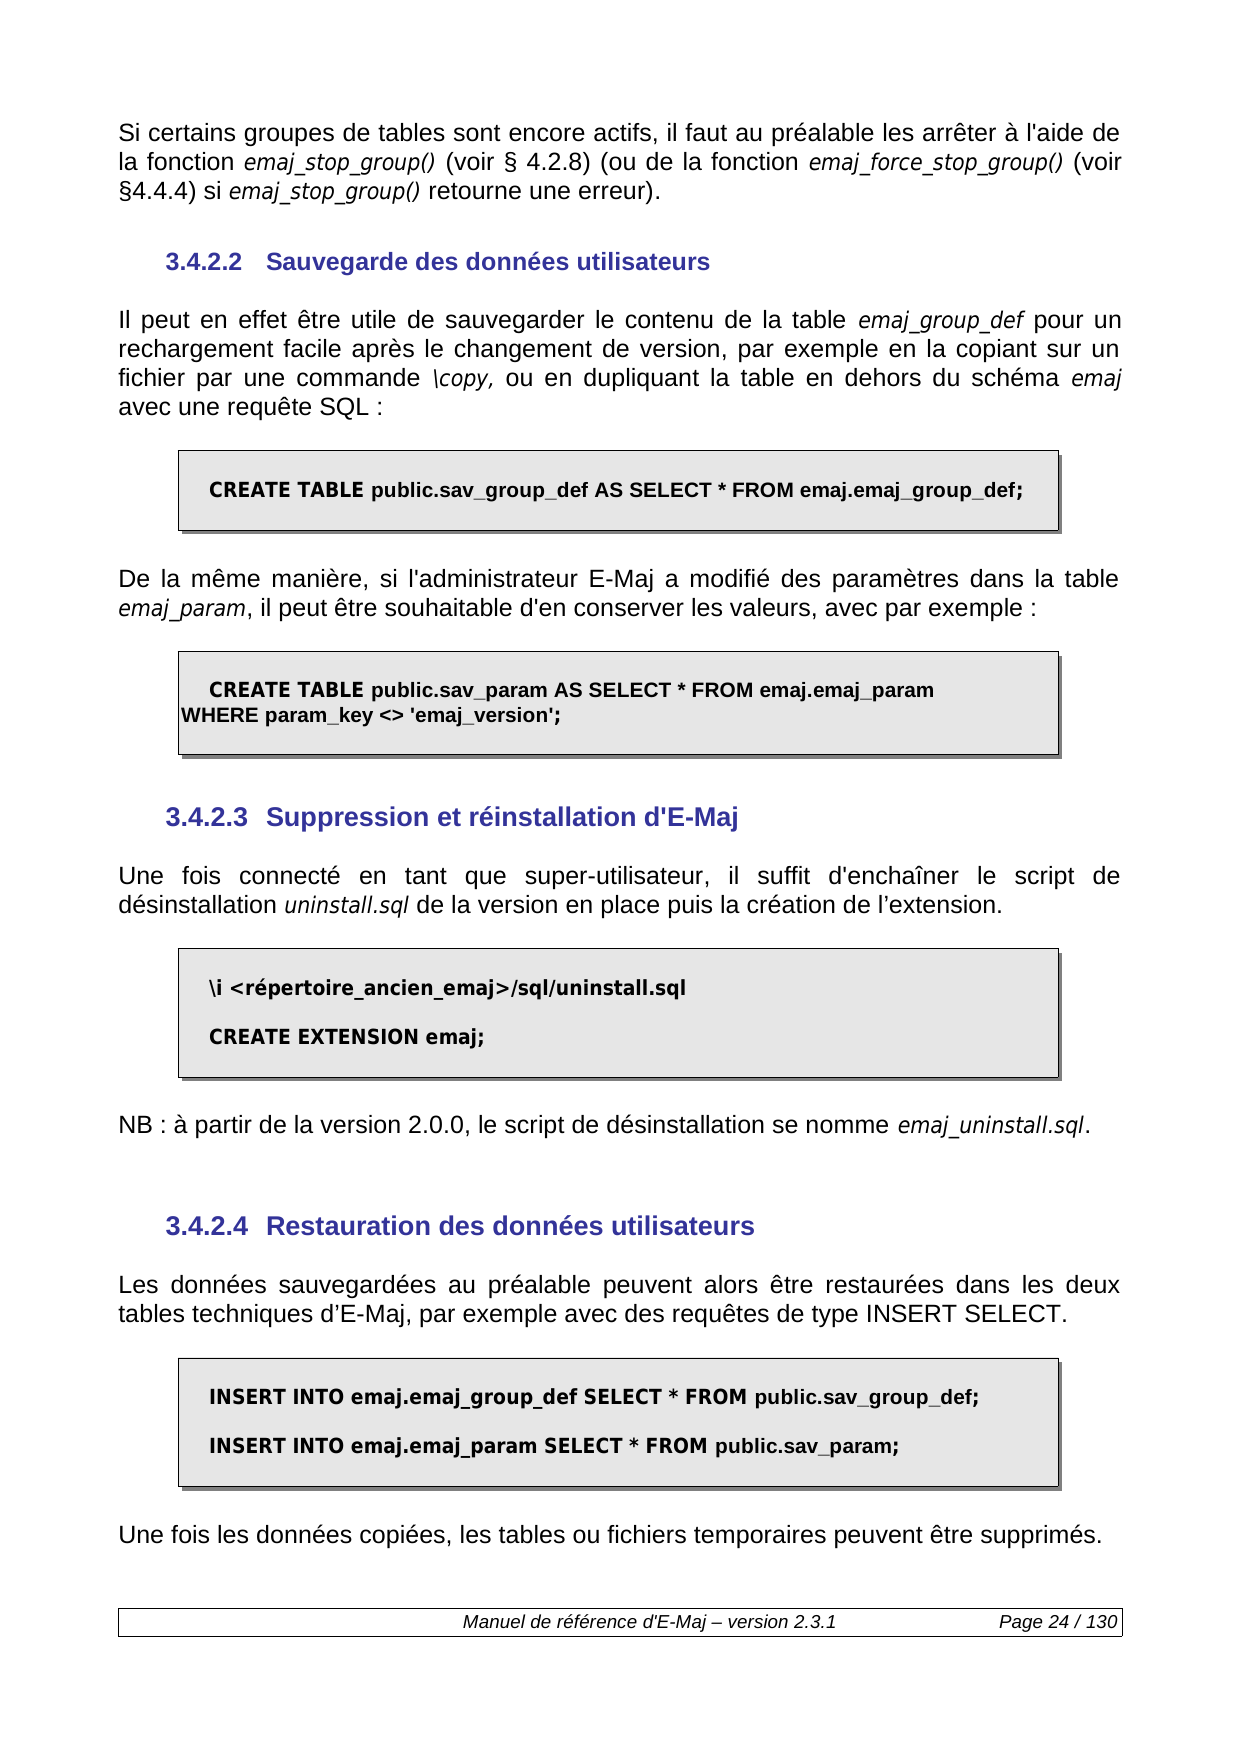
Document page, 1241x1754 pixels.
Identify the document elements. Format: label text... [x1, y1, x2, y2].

text CREATE TABLE public.sav_group_def AS SELECT * FROM emaj.emaj_group_def; [179, 475, 1058, 499]
text Les données sauvegardées au préalable peuvent alors être restaurées dans les deux tables techniques d’E-Maj, par exemple avec des requêtes de type INSERT SELECT. [118, 1270, 1122, 1328]
text Une fois les données copiées, les tables ou fichiers temporaires peuvent être supprimés. [118, 1519, 1122, 1549]
text Il peut en effet être utile de sauvegarder le contenu de la table emaj_group_def pour un rechargement facile après le changement de version, par exemple en la copiant sur un fichier par une commande \copy, ou en dupliquant la table en dehors du schéma emaj avec une requête SQL : [118, 305, 1122, 421]
text INSERT INTO emaj.emaj_group_def SELECT * FROM public.sav_group_def; [179, 1382, 1058, 1406]
subtitle Sauvegarde des données utilisateurs [165, 247, 1122, 276]
subtitle Restauration des données utilisateurs [165, 1210, 1122, 1241]
text De la même manière, si l'administrateur E-Maj a modifié des paramètres dans la table emaj_param, il peut être souhaitable d'en conserver les valeurs, avec par exemple : [118, 563, 1122, 622]
text Une fois connecté en tant que super-utilisateur, il suffit d'enchaîner le script de désinstallation uninstall.sql de la version en place puis la création de l’extension. [118, 861, 1122, 919]
text Si certains groupes de tables sont encore actifs, il faut au préalable les arrêter à l'aide de la fonction emaj_stop_group() (voir § 4.2.8) (ou de la fonction emaj_force_stop_group() (voir §4.4.4) si emaj_stop_group() retourne une erreur). [118, 118, 1122, 205]
text INSERT INTO emaj.emaj_param SELECT * FROM public.sav_param; [179, 1431, 1058, 1455]
text NB : à partir de la version 2.0.0, le script de désinstallation se nomme emaj_uninstall.sql. [118, 1110, 1122, 1139]
subtitle Suppression et réinstallation d'E-Maj [165, 801, 1122, 832]
text CREATE TABLE public.sav_param AS SELECT * FROM emaj.emaj_param WHERE param_key <> 'emaj_version'; [179, 675, 1058, 724]
text CREATE EXTENSION emaj; [179, 1022, 1058, 1046]
text \i <répertoire_ancien_emaj>/sql/uninstall.sql [179, 973, 1058, 997]
